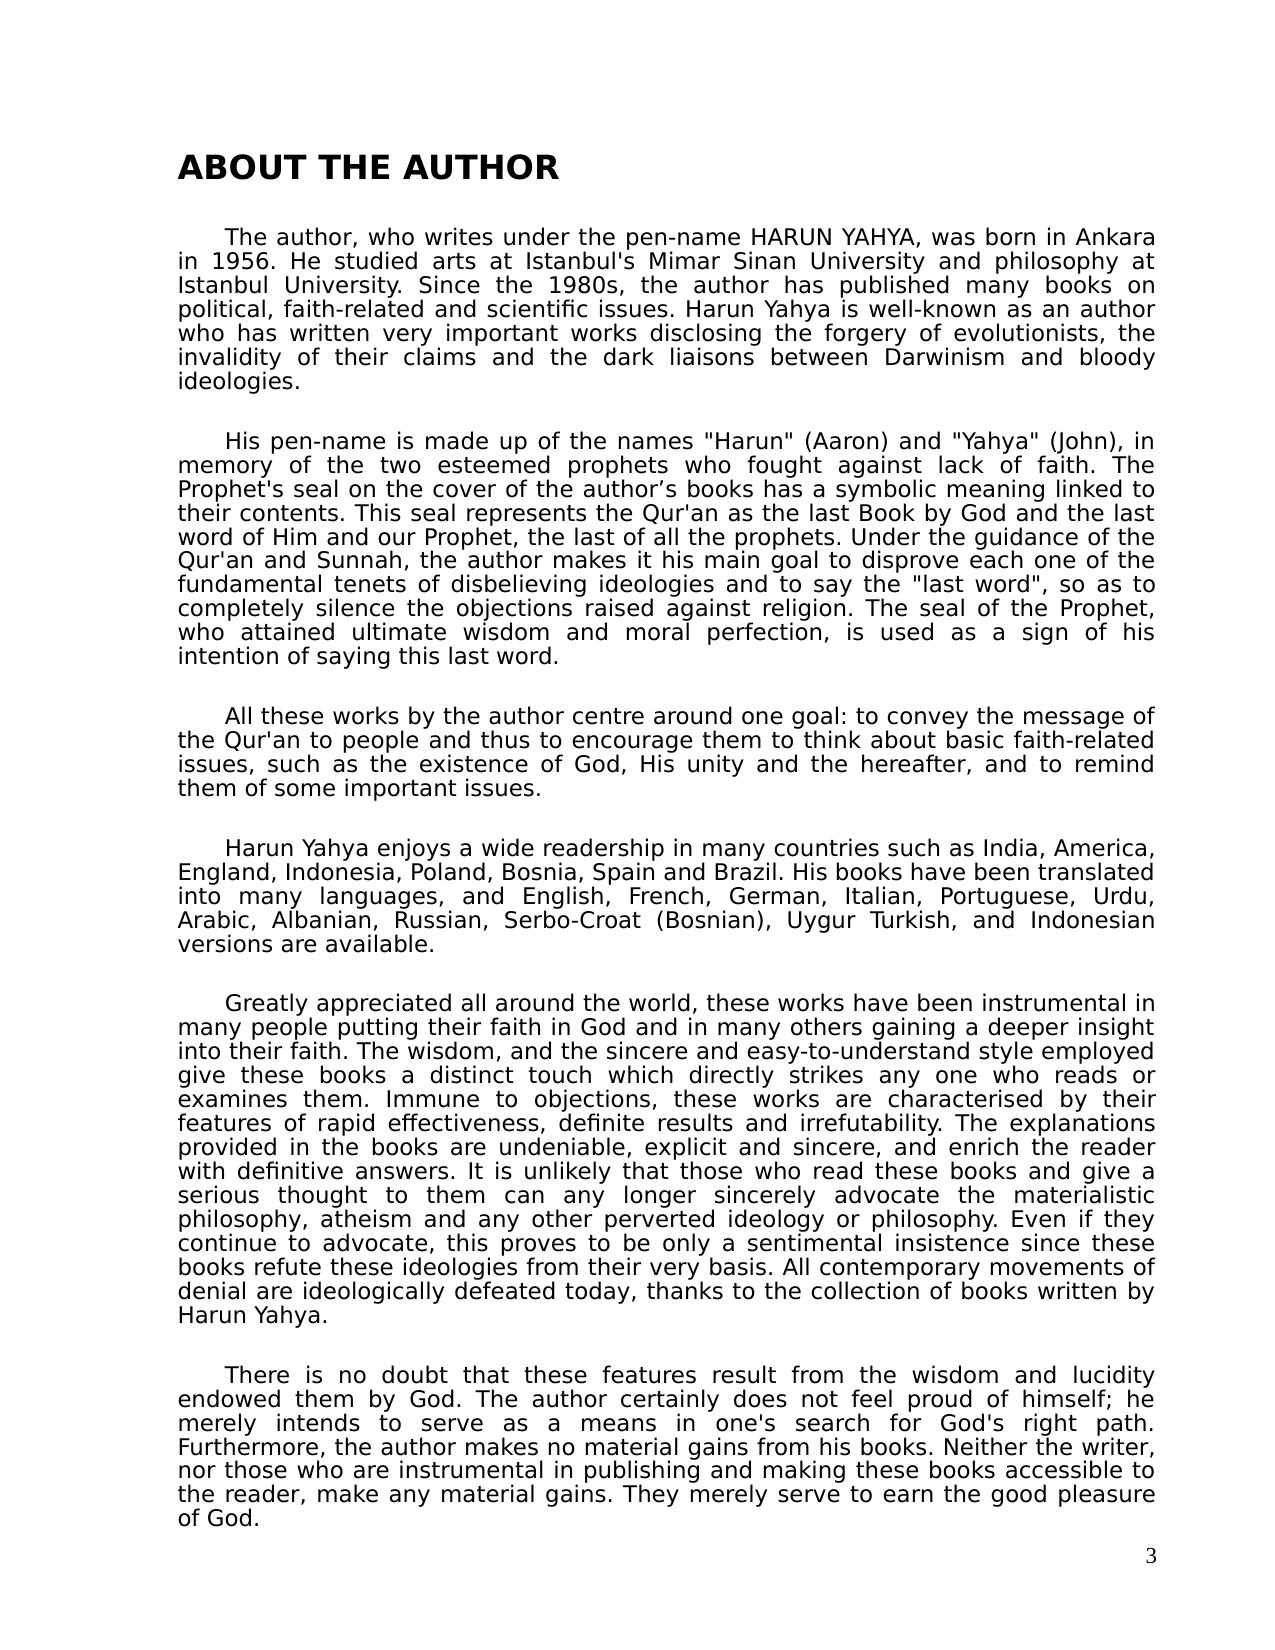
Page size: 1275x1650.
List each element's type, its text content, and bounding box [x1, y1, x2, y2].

text There is no doubt that these features result from the wisdom and lucidity endowed them by God. The author certainly does not feel proud of himself; he merely intends to serve as a means in one's search for God's right path. Furthermore, the author makes no material gains from his books. Neither the writer, nor those who are instrumental in publishing and making these books accessible to the reader, make any material gains. They merely serve to earn the good pleasure of God. [177, 1364, 1157, 1532]
text His pen-name is made up of the names "Harun" (Aaron) and "Yahya" (John), in memory of the two esteemed prophets who fought against lack of faith. The Prophet's seal on the cover of the author’s books has a symbolic meaning linked to their contents. This seal represents the Qur'an as the last Book by God and the last word of Him and our Prophet, the last of all the prophets. Under the guidance of the Qur'an and Sunnah, the author makes it his main goal to disprove each one of the fundamental tenets of disbelieving ideologies and to say the "last word", so as to completely silence the objections raised against religion. The seal of the Prophet, who attained ultimate wisdom and moral perfection, is used as a sign of his intention of saying this last word. [177, 430, 1157, 669]
text The author, who writes under the pen-name HARUN YAHYA, was born in Ankara in 1956. He studied arts at Istanbul's Mimar Sinan University and philosophy at Istanbul University. Since the 1980s, the author has published many books on political, faith-related and scientific issues. Harun Yahya is well-known as an author who has written very important works disclosing the forgery of evolutionists, the invalidity of their claims and the dark liaisons between Darwinism and bloody ideologies. [177, 226, 1157, 394]
text Greatly appreciated all around the world, these works have been instrumental in many people putting their faith in God and in many others gaining a deeper insight into their faith. The wisdom, and the sincere and easy-to-understand style employed give these books a distinct touch which directly strikes any one who reads or examines them. Immune to objections, these works are characterised by their features of rapid effectiveness, definite results and irrefutability. The explanations provided in the books are undeniable, explicit and sincere, and enrich the reader with definitive answers. It is unlikely that those who read these books and give a serious thought to them can any longer sincerely advocate the materialistic philosophy, atheism and any other perverted ideology or philosophy. Even if they continue to advocate, this proves to be only a sentimental insistence since these books refute these ideologies from their very basis. All contemporary movements of denial are ideologically defeated today, thanks to the collection of books written by Harun Yahya. [177, 993, 1157, 1328]
text All these works by the author centre around one goal: to convey the message of the Qur'an to people and thus to encourage them to think about basic faith-related issues, such as the existence of God, His unity and the hereafter, and to remind them of some important issues. [177, 705, 1157, 801]
subtitle ABOUT THE AUTHOR [177, 148, 1157, 187]
text Harun Yahya enjoys a wide readership in many countries such as India, America, England, Indonesia, Poland, Bosnia, Spain and Brazil. His books have been translated into many languages, and English, French, German, Italian, Portuguese, Urdu, Arabic, Albanian, Russian, Serbo-Croat (Bosnian), Uygur Turkish, and Indonesian versions are available. [177, 837, 1157, 957]
